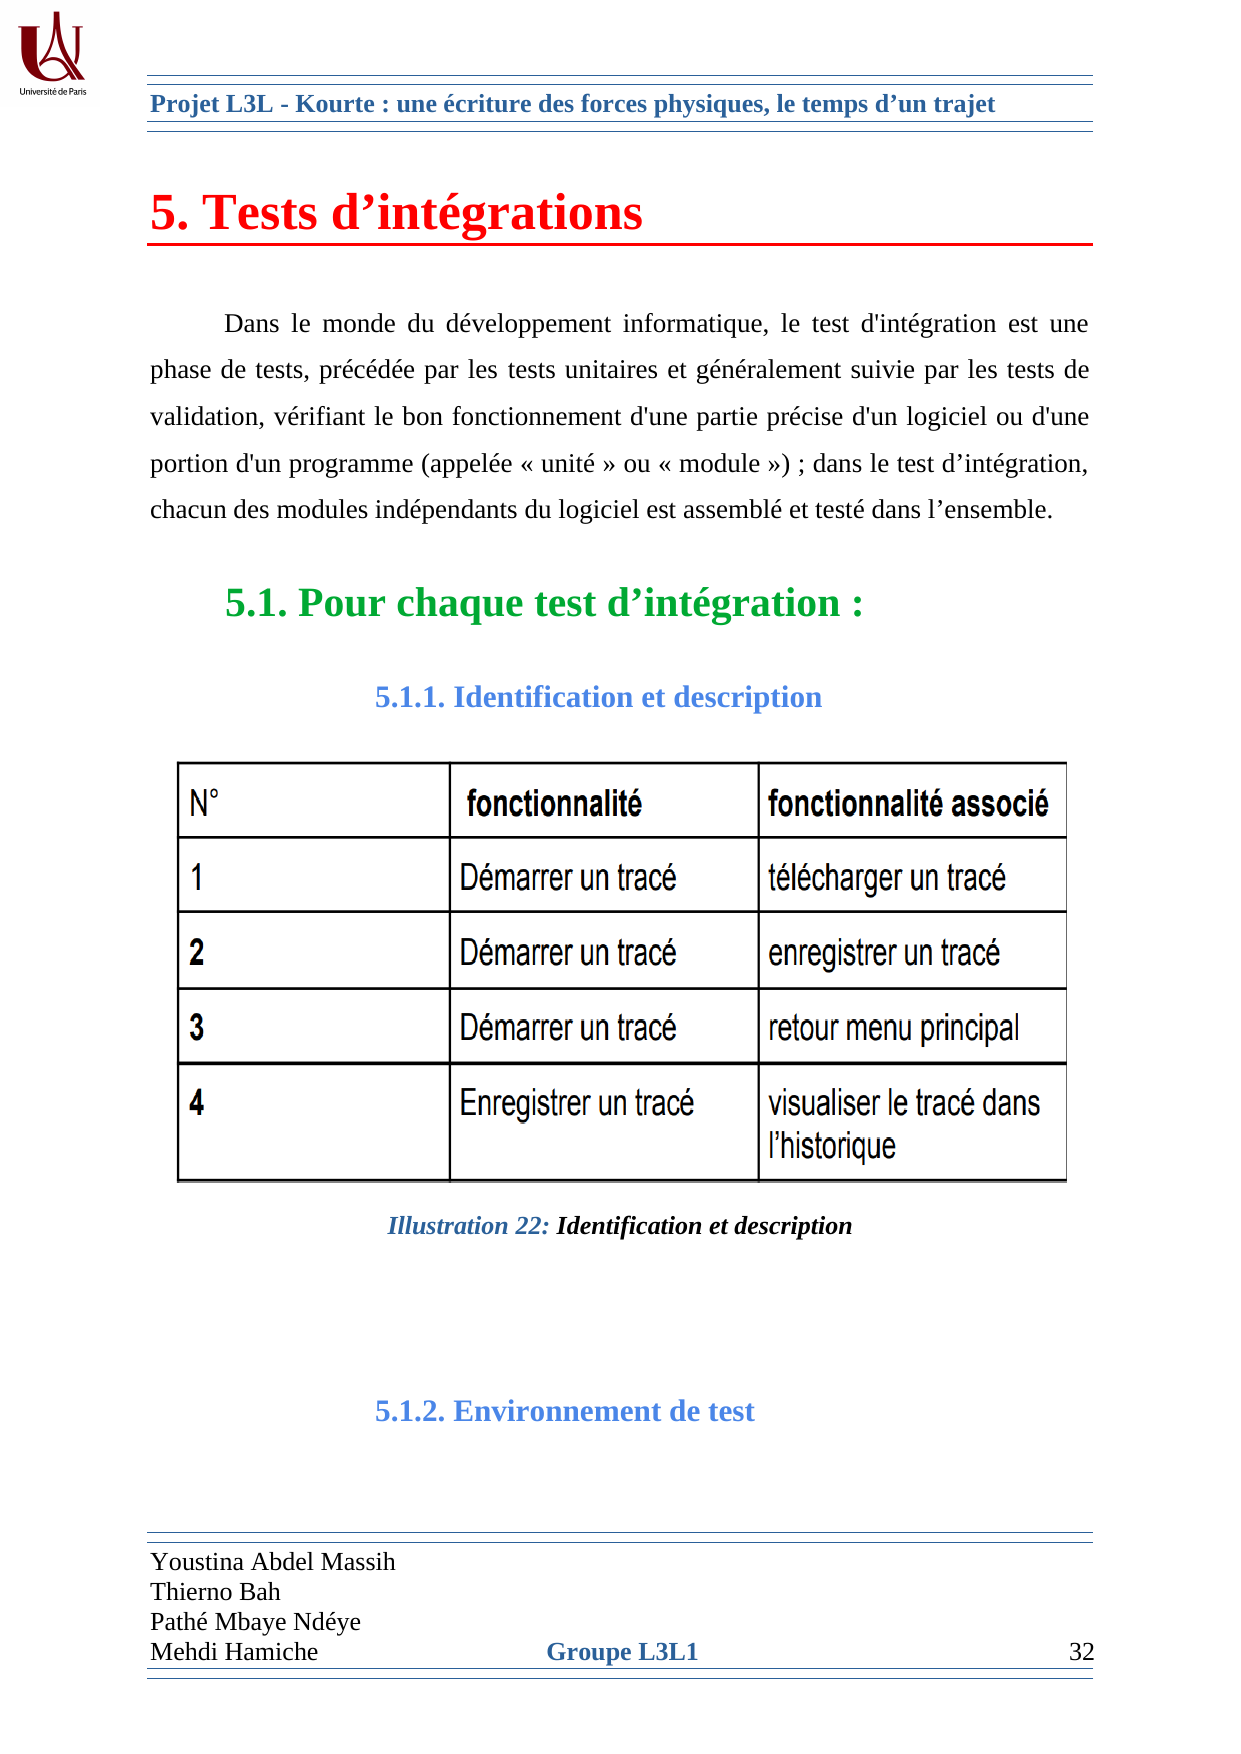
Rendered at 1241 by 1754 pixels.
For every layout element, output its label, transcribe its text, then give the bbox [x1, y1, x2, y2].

subtitle 5. Tests d’intégrations [147, 178, 1093, 243]
subtitle 5.1.1. Identification et description [300, 679, 1090, 714]
subtitle 5.1. Pour chaque test d’intégration : [150, 578, 1090, 626]
picture [0, 0, 101, 107]
text Illustration 22: Identification et description [169, 756, 1071, 1240]
picture [173, 755, 1067, 1183]
text Dans le monde du développement informatique, le test d'intégration est une phase de tests, précédée par les tests unitaires et généralement suivie par les tests de validation, vérifiant le bon fonctionnement d'une partie précise d'un logiciel ou d'une portion d'un programme (appelée « unité » ou « module ») ; dans le test d’intégration, chacun des modules indépendants du logiciel est assemblé et testé dans l’ensemble. [150, 307, 1090, 524]
subtitle 5.1.2. Environnement de test [300, 1393, 1090, 1429]
